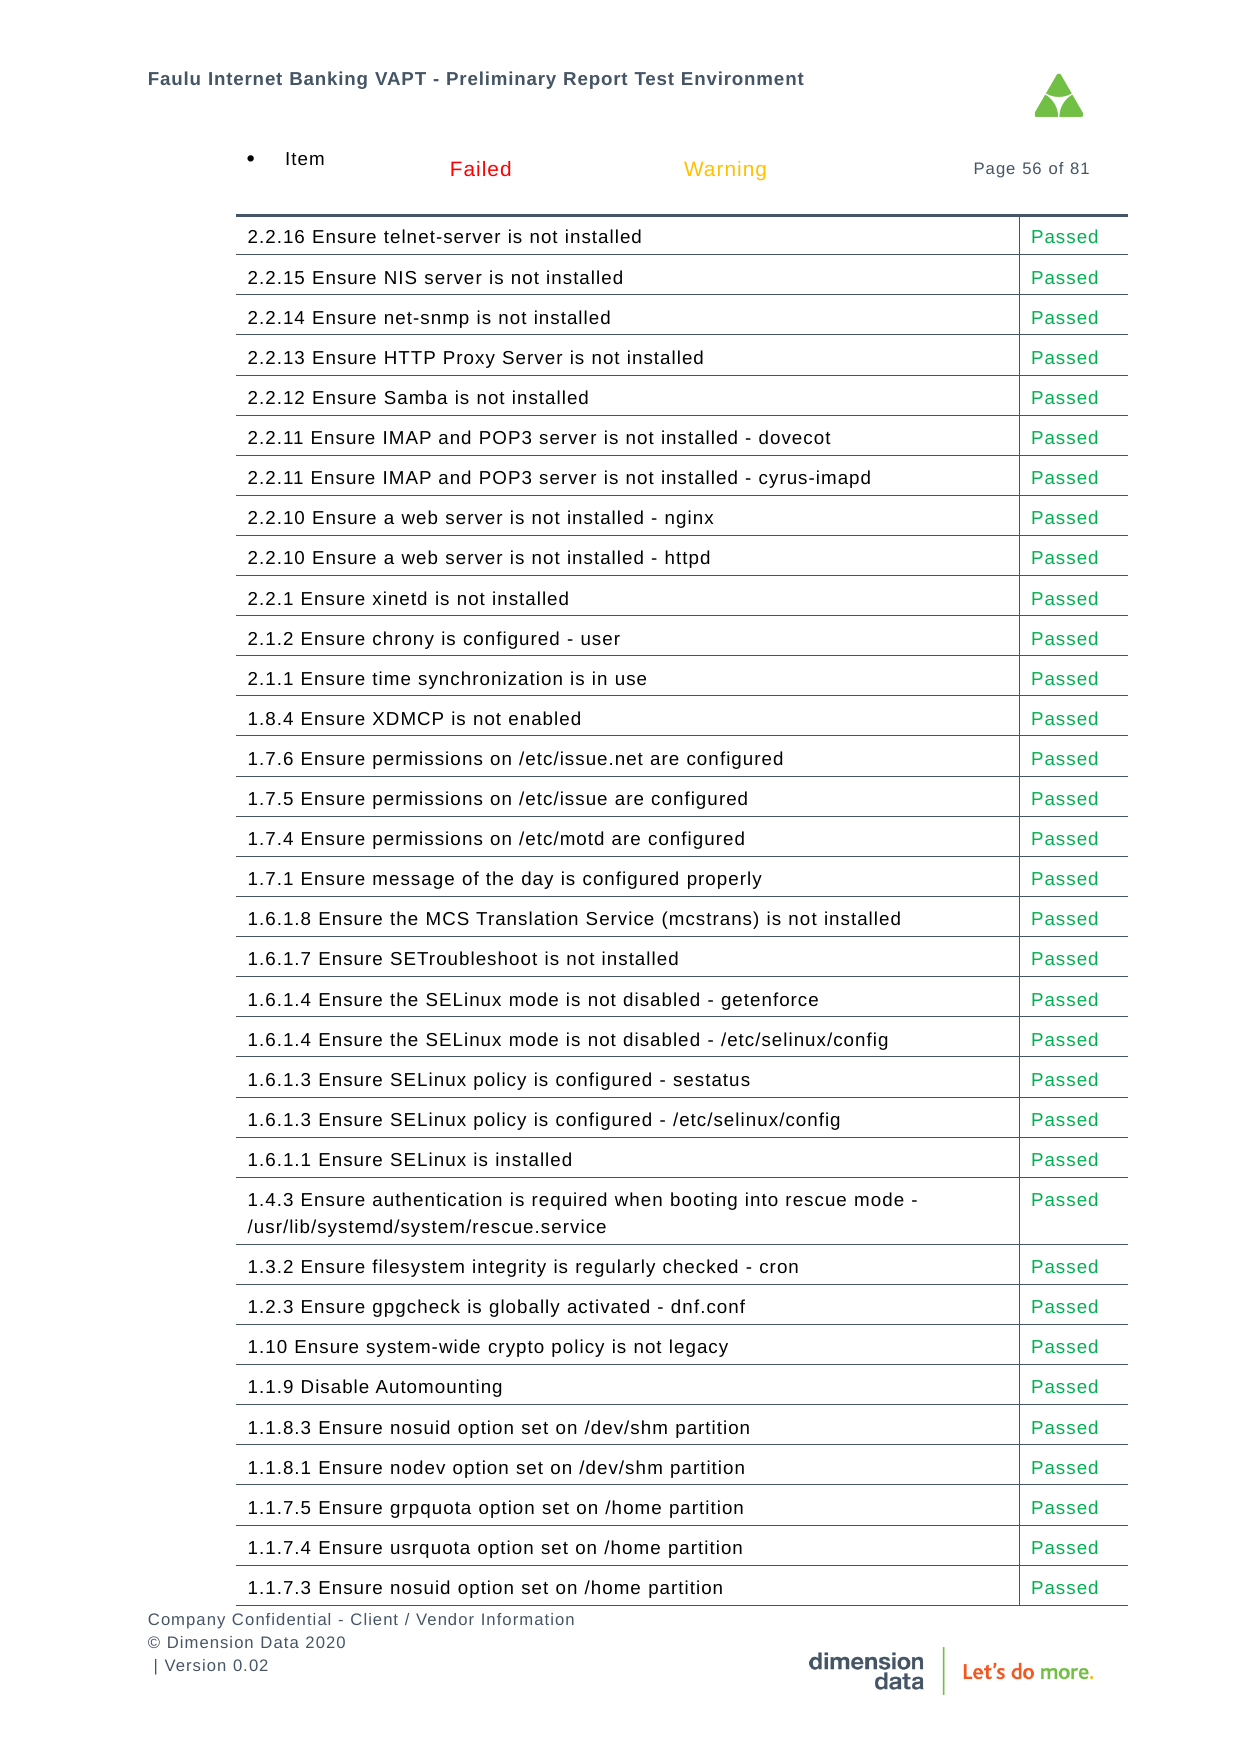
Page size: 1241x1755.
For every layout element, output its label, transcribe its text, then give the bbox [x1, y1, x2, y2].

table_header Warning [673, 148, 935, 214]
table_cell Passed [1020, 1485, 1128, 1524]
table_cell Passed [1020, 1526, 1128, 1564]
table_cell 2.1.2 Ensure chrony is configured - user [236, 616, 1019, 655]
table_cell Passed [1020, 1057, 1128, 1096]
table_cell 1.7.1 Ensure message of the day is configured properly [236, 857, 1019, 896]
table_cell Passed [1020, 696, 1128, 735]
table_cell Passed [1020, 777, 1128, 816]
table_cell Passed [1020, 1365, 1128, 1404]
table_cell Passed [1020, 255, 1128, 294]
table_cell 1.1.7.5 Ensure grpquota option set on /home partition [236, 1485, 1019, 1524]
table_cell 1.1.7.3 Ensure nosuid option set on /home partition [236, 1566, 1019, 1605]
table_cell Passed [1020, 977, 1128, 1016]
table_cell Passed [1020, 1405, 1128, 1444]
table_cell 1.6.1.4 Ensure the SELinux mode is not disabled - getenforce [236, 977, 1019, 1016]
table_cell Passed [1020, 817, 1128, 856]
table_cell Passed [1020, 937, 1128, 976]
table_cell 1.6.1.3 Ensure SELinux policy is configured - /etc/selinux/config [236, 1098, 1019, 1136]
table_cell Passed [1020, 1566, 1128, 1605]
table_cell Passed [1020, 536, 1128, 575]
table_cell 1.6.1.7 Ensure SETroubleshoot is not installed [236, 937, 1019, 976]
table_cell 1.6.1.4 Ensure the SELinux mode is not disabled - /etc/selinux/config [236, 1017, 1019, 1056]
table_cell Passed [1020, 736, 1128, 776]
table_cell 2.2.11 Ensure IMAP and POP3 server is not installed - cyrus-imapd [236, 456, 1019, 495]
table_cell 2.1.1 Ensure time synchronization is in use [236, 656, 1019, 695]
table_cell 2.2.13 Ensure HTTP Proxy Server is not installed [236, 335, 1019, 374]
table_cell Passed [1020, 1138, 1128, 1177]
table_cell 2.2.16 Ensure telnet-server is not installed [236, 217, 1019, 254]
table_cell Passed [1020, 1017, 1128, 1056]
table_cell Passed [1020, 295, 1128, 334]
table_cell 1.4.3 Ensure authentication is required when booting into rescue mode - /usr/lib/systemd/system/rescue.service [236, 1178, 1019, 1244]
table_cell Passed [1020, 616, 1128, 655]
table_cell 1.7.5 Ensure permissions on /etc/issue are configured [236, 777, 1019, 816]
table_cell Passed [1020, 335, 1128, 374]
table_cell Passed [1020, 1245, 1128, 1284]
table_cell 1.6.1.8 Ensure the MCS Translation Service (mcstrans) is not installed [236, 897, 1019, 936]
table_cell 1.7.6 Ensure permissions on /etc/issue.net are configured [236, 736, 1019, 776]
table_header Failed [438, 148, 673, 214]
table_cell 1.8.4 Ensure XDMCP is not enabled [236, 696, 1019, 735]
table_cell 2.2.12 Ensure Samba is not installed [236, 376, 1019, 414]
table_cell Passed [1020, 456, 1128, 495]
table_cell 2.2.10 Ensure a web server is not installed - httpd [236, 536, 1019, 575]
table_cell Passed [1020, 897, 1128, 936]
table_cell Passed [1020, 496, 1128, 535]
table_cell 2.2.15 Ensure NIS server is not installed [236, 255, 1019, 294]
table_cell 1.1.8.3 Ensure nosuid option set on /dev/shm partition [236, 1405, 1019, 1444]
table_header Passed [935, 148, 1128, 214]
table_header Item [236, 148, 438, 214]
table_cell Passed [1020, 656, 1128, 695]
table_cell Passed [1020, 1178, 1128, 1244]
table_cell 1.1.9 Disable Automounting [236, 1365, 1019, 1404]
table_cell 1.7.4 Ensure permissions on /etc/motd are configured [236, 817, 1019, 856]
table_cell Passed [1020, 1445, 1128, 1484]
table_cell Passed [1020, 376, 1128, 414]
table_cell Passed [1020, 1285, 1128, 1324]
table_cell 1.2.3 Ensure gpgcheck is globally activated - dnf.conf [236, 1285, 1019, 1324]
table_cell 1.6.1.3 Ensure SELinux policy is configured - sestatus [236, 1057, 1019, 1096]
table_cell 1.3.2 Ensure filesystem integrity is regularly checked - cron [236, 1245, 1019, 1284]
table_cell 2.2.11 Ensure IMAP and POP3 server is not installed - dovecot [236, 416, 1019, 455]
table_cell 2.2.14 Ensure net-snmp is not installed [236, 295, 1019, 334]
table_cell 2.2.10 Ensure a web server is not installed - nginx [236, 496, 1019, 535]
table_cell 1.6.1.1 Ensure SELinux is installed [236, 1138, 1019, 1177]
table_cell 1.1.7.4 Ensure usrquota option set on /home partition [236, 1526, 1019, 1564]
table_cell Passed [1020, 217, 1128, 254]
table_cell Passed [1020, 576, 1128, 615]
table_cell Passed [1020, 1098, 1128, 1136]
table_cell 1.10 Ensure system-wide crypto policy is not legacy [236, 1325, 1019, 1364]
table_cell 1.1.8.1 Ensure nodev option set on /dev/shm partition [236, 1445, 1019, 1484]
table_cell Passed [1020, 857, 1128, 896]
table_cell Passed [1020, 1325, 1128, 1364]
table_cell Passed [1020, 416, 1128, 455]
table_cell 2.2.1 Ensure xinetd is not installed [236, 576, 1019, 615]
